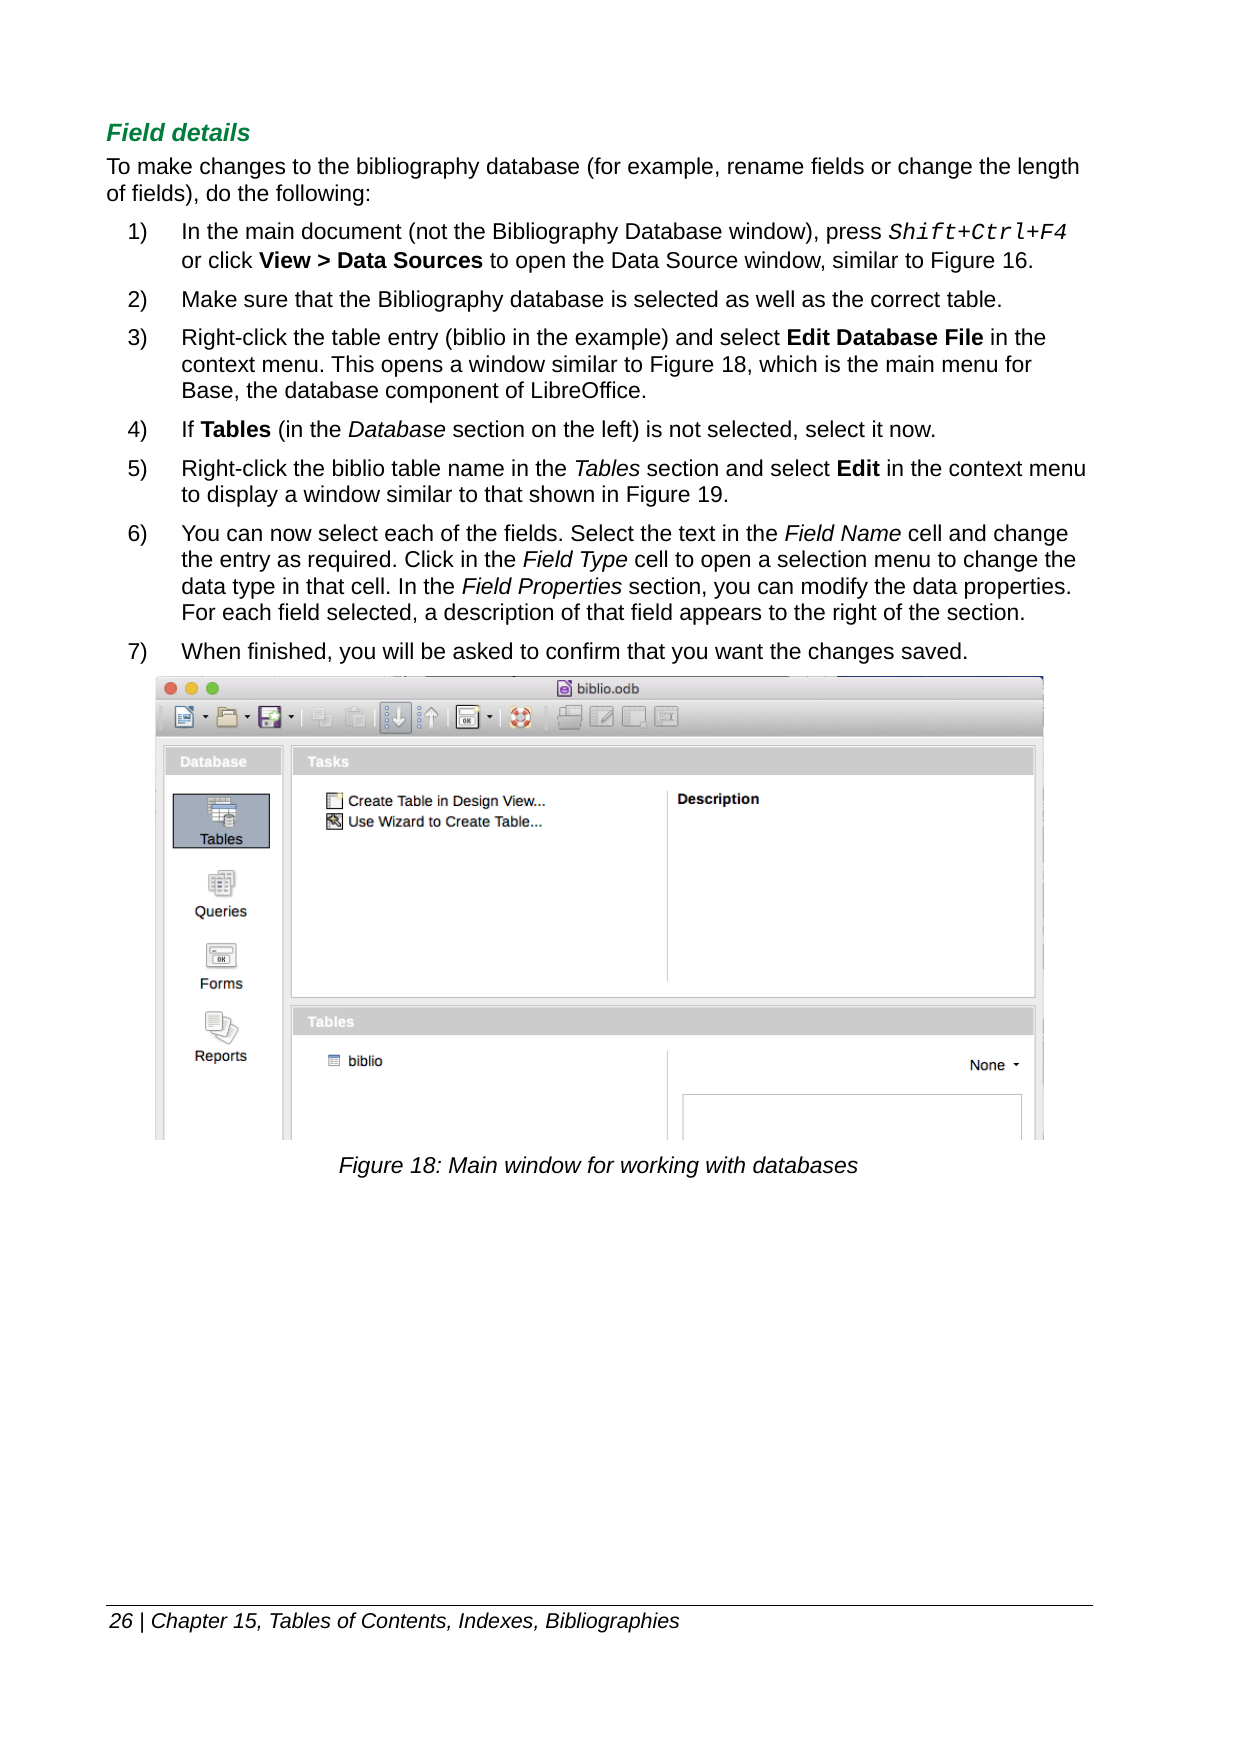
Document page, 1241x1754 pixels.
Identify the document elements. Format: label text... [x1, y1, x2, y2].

subtitle Field details [106, 118, 1093, 147]
list You can now select each of the fields. Select the text in the Field Name cell and change the entry as required. Click in the Field Type cell to open a selection menu to change the data type in that cell. In the Field Properties section, you can modify the data properties. For each field selected, a description of that field appears to the right of the section. [148, 520, 1093, 625]
list Right-click the biblio table name in the Tables section and select Edit in the context menu to display a window similar to that shown in Figure 19. [148, 455, 1093, 507]
list In the main document (not the Bibliography Database window), press Shift+Ctrl+F4 or click View > Data Sources to open the Data Source window, similar to Figure 16. [148, 218, 1093, 273]
list When finished, you will be asked to confirm that you want the changes saved. [148, 638, 1093, 664]
list If Tables (in the Database section on the left) is not selected, select it now. [148, 416, 1093, 442]
picture [155, 676, 1044, 1140]
list Make sure that the Bibliography database is selected as well as the correct table. [148, 286, 1093, 312]
text Figure 18: Main window for working with databases [156, 1152, 1043, 1178]
list To make changes to the bibliography database (for example, rename fields or change the length of fields), do the following: [106, 153, 1093, 206]
list Right-click the table entry (biblio in the example) and select Edit Database File in the context menu. This opens a window similar to Figure 18, which is the main menu for Base, the database component of LibreOffice. [148, 324, 1093, 403]
